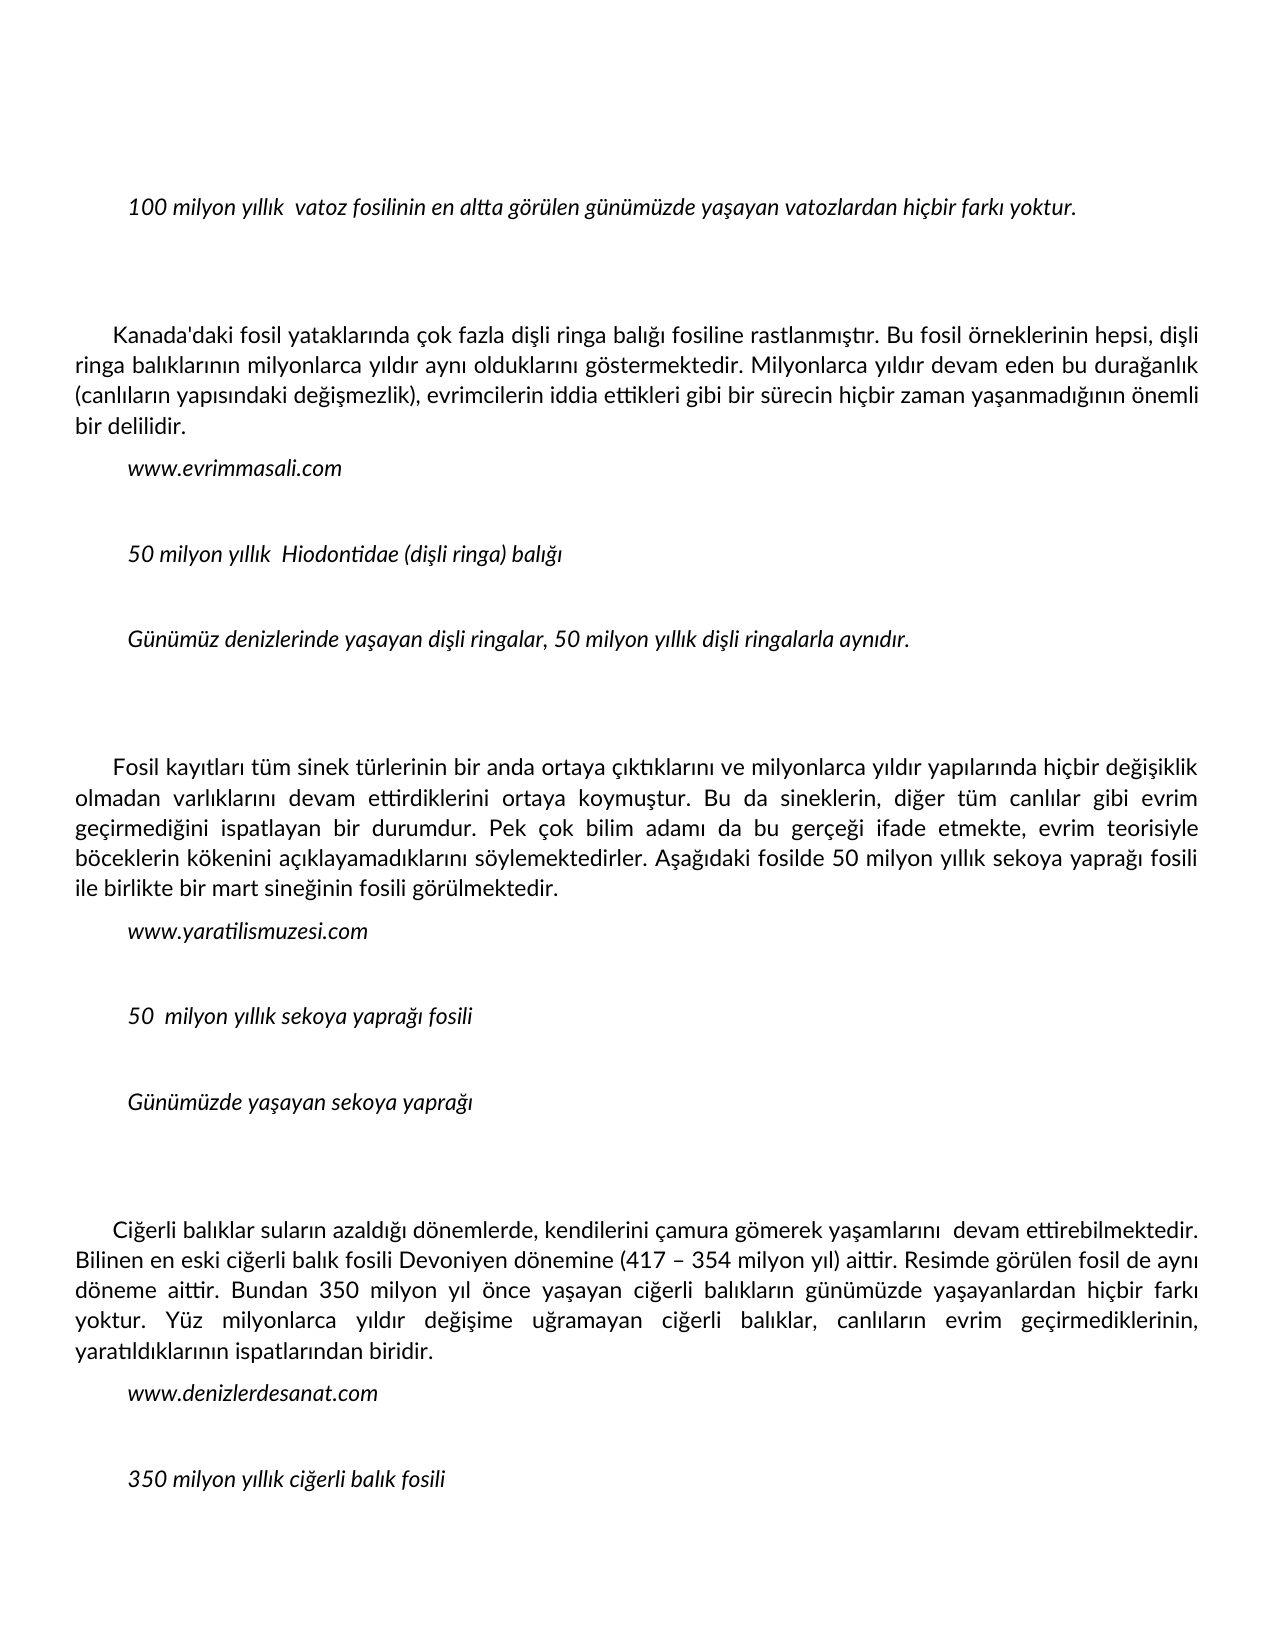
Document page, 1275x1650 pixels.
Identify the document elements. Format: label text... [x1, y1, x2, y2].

text 50 milyon yıllık Hiodontidae (dişli ringa) balığı [127, 539, 1177, 567]
text Günümüz denizlerinde yaşayan dişli ringalar, 50 milyon yıllık dişli ringalarla aynıdır. [127, 625, 1177, 652]
text Günümüzde yaşayan sekoya yaprağı [127, 1087, 1177, 1115]
text www.denizlerdesanat.com [127, 1379, 1177, 1407]
text Ciğerli balıklar suların azaldığı dönemlerde, kendilerini çamura gömerek yaşamlarını devam ettirebilmektedir. Bilinen en eski ciğerli balık fosili Devoniyen dönemine (417 – 354 milyon yıl) aittir. Resimde görülen fosil de aynı döneme aittir. Bundan 350 milyon yıl önce yaşayan ciğerli balıkların günümüzde yaşayanlardan hiçbir farkı yoktur. Yüz milyonlarca yıldır değişime uğramayan ciğerli balıklar, canlıların evrim geçirmediklerinin, yaratıldıklarının ispatlarından biridir. [75, 1216, 1200, 1364]
text www.evrimmasali.com [127, 454, 1177, 482]
text Fosil kayıtları tüm sinek türlerinin bir anda ortaya çıktıklarını ve milyonlarca yıldır yapılarında hiçbir değişiklik olmadan varlıklarını devam ettirdiklerini ortaya koymuştur. Bu da sineklerin, diğer tüm canlılar gibi evrim geçirmediğini ispatlayan bir durumdur. Pek çok bilim adamı da bu gerçeği ifade etmekte, evrim teorisiyle böceklerin kökenini açıklayamadıklarını söylemektedirler. Aşağıdaki fosilde 50 milyon yıllık sekoya yaprağı fosili ile birlikte bir mart sineğinin fosili görülmektedir. [75, 753, 1200, 901]
text Kanada'daki fosil yataklarında çok fazla dişli ringa balığı fosiline rastlanmıştır. Bu fosil örneklerinin hepsi, dişli ringa balıklarının milyonlarca yıldır aynı olduklarını göstermektedir. Milyonlarca yıldır devam eden bu durağanlık (canlıların yapısındaki değişmezlik), evrimcilerin iddia ettikleri gibi bir sürecin hiçbir zaman yaşanmadığının önemli bir delilidir. [75, 321, 1200, 439]
text 350 milyon yıllık ciğerli balık fosili [127, 1464, 1177, 1492]
text www.yaratilismuzesi.com [127, 917, 1177, 944]
text 100 milyon yıllık vatoz fosilinin en altta görülen günümüzde yaşayan vatozlardan hiçbir farkı yoktur. [127, 193, 1177, 220]
text 50 milyon yıllık sekoya yaprağı fosili [127, 1002, 1177, 1029]
